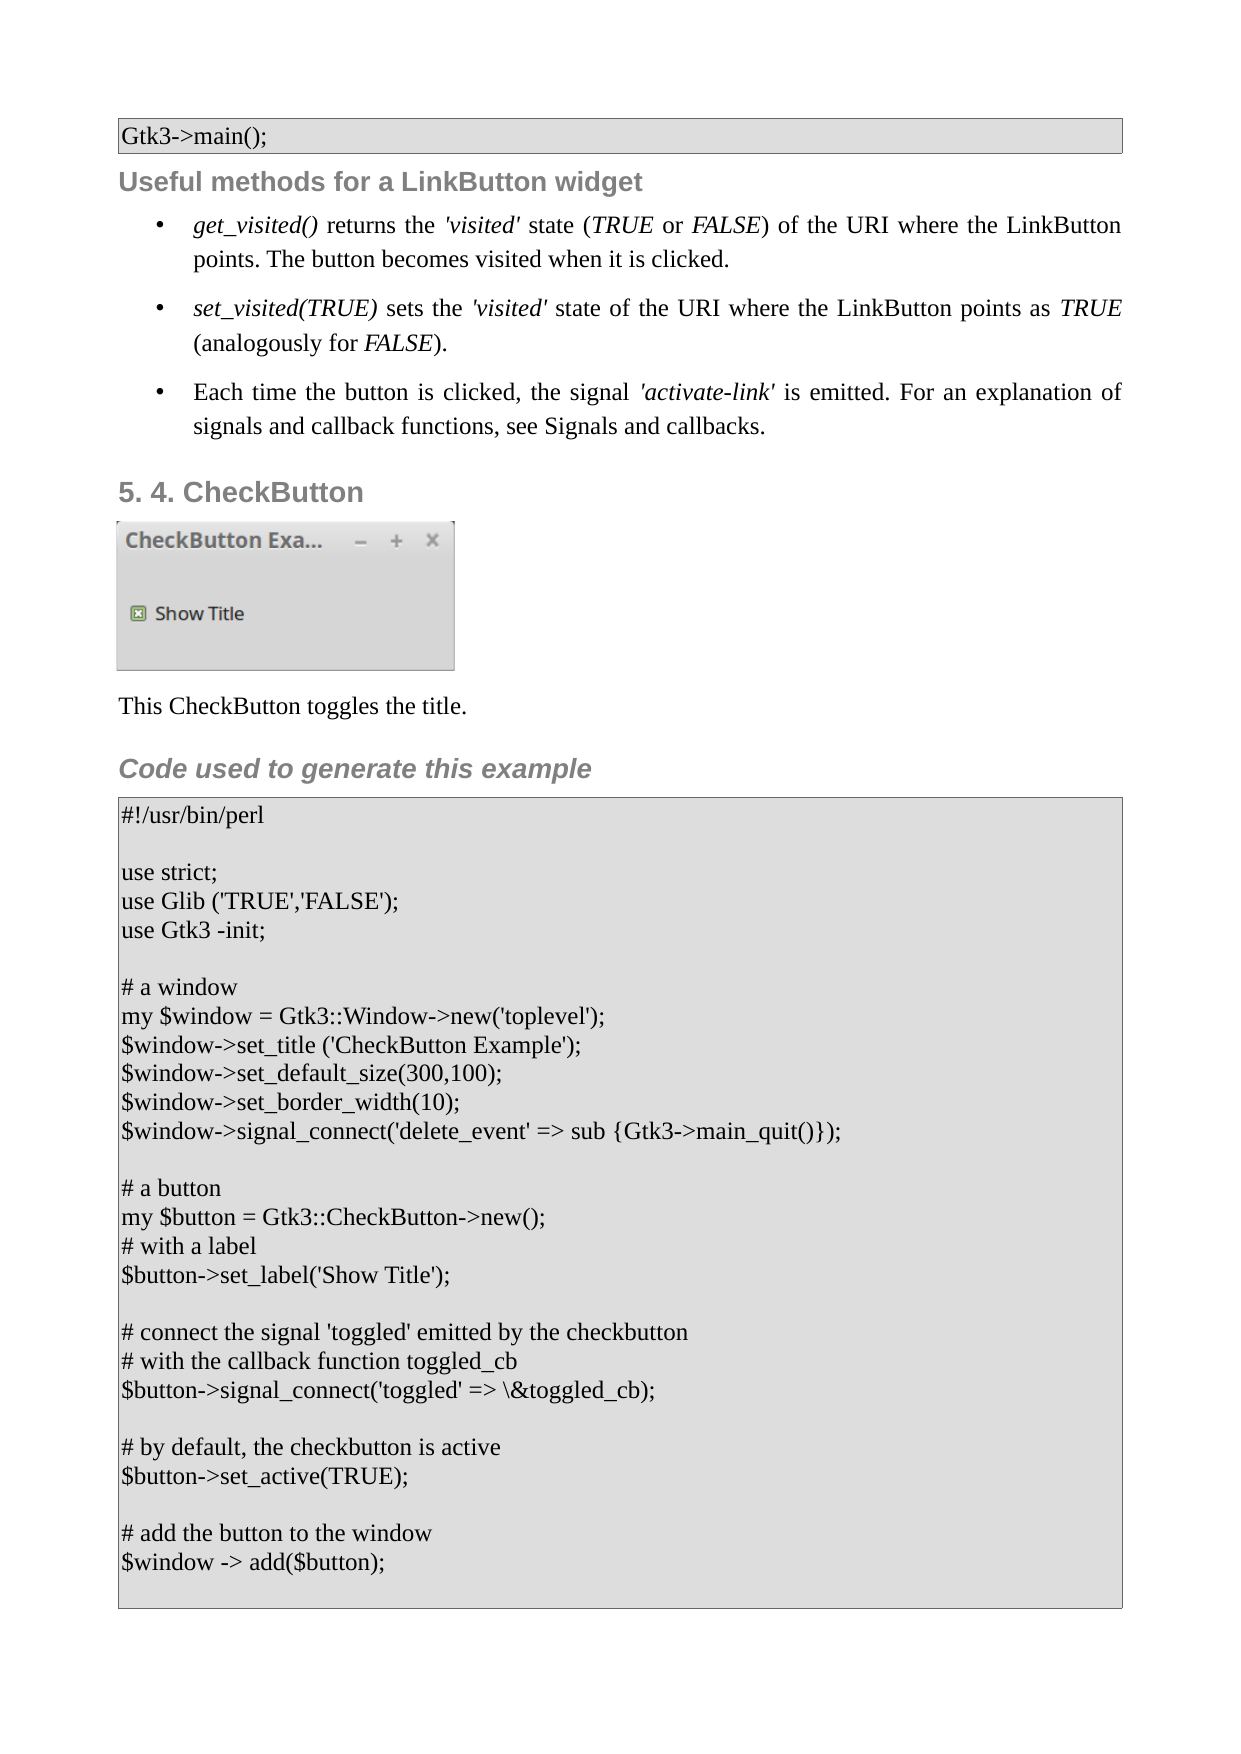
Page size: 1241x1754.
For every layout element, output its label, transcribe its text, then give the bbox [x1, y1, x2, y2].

text use Gtk3 -init; [119, 912, 1122, 941]
text # with the callback function toggled_cb [119, 1343, 1122, 1372]
text # a window [119, 969, 1122, 998]
list Each time the button is clicked, the signal 'activate-link' is emitted. For an explanation of signals and callback functions, see Signals and callbacks. [156, 377, 1122, 440]
list get_visited() returns the 'visited' state (TRUE or FALSE) of the URI where the LinkButton points. The button becomes visited when it is clicked. [156, 210, 1122, 273]
text my $button = Gtk3::CheckButton->new(); [119, 1199, 1122, 1228]
text $window -> add($button); [119, 1544, 1122, 1573]
text $window->set_border_width(10); [119, 1084, 1122, 1113]
text #!/usr/bin/perl [119, 798, 1122, 826]
text # by default, the checkbutton is active [119, 1429, 1122, 1458]
picture [116, 521, 455, 671]
text This CheckButton toggles the title. [118, 691, 1122, 719]
text $button->set_label('Show Title'); [119, 1257, 1122, 1286]
subtitle Useful methods for a LinkButton widget [118, 165, 1122, 197]
list set_visited(TRUE) sets the 'visited' state of the URI where the LinkButton points as TRUE (analogously for FALSE). [156, 293, 1122, 357]
text $window->set_default_size(300,100); [119, 1056, 1122, 1084]
text $button->set_active(TRUE); [119, 1458, 1122, 1487]
text # with a label [119, 1228, 1122, 1257]
text # add the button to the window [119, 1516, 1122, 1544]
text $window->signal_connect('delete_event' => sub {Gtk3->main_quit()}); [119, 1113, 1122, 1142]
text # a button [119, 1171, 1122, 1199]
text use strict; [119, 854, 1122, 883]
text $button->signal_connect('toggled' => \&toggled_cb); [119, 1372, 1122, 1401]
subtitle Code used to generate this example [118, 752, 1122, 784]
text Gtk3->main(); [119, 119, 1122, 153]
text # connect the signal 'toggled' emitted by the checkbutton [119, 1314, 1122, 1343]
subtitle 5. 4. CheckButton [118, 475, 1122, 508]
text use Glib ('TRUE','FALSE'); [119, 883, 1122, 912]
text $window->set_title ('CheckButton Example'); [119, 1027, 1122, 1056]
text my $window = Gtk3::Window->new('toplevel'); [119, 998, 1122, 1027]
